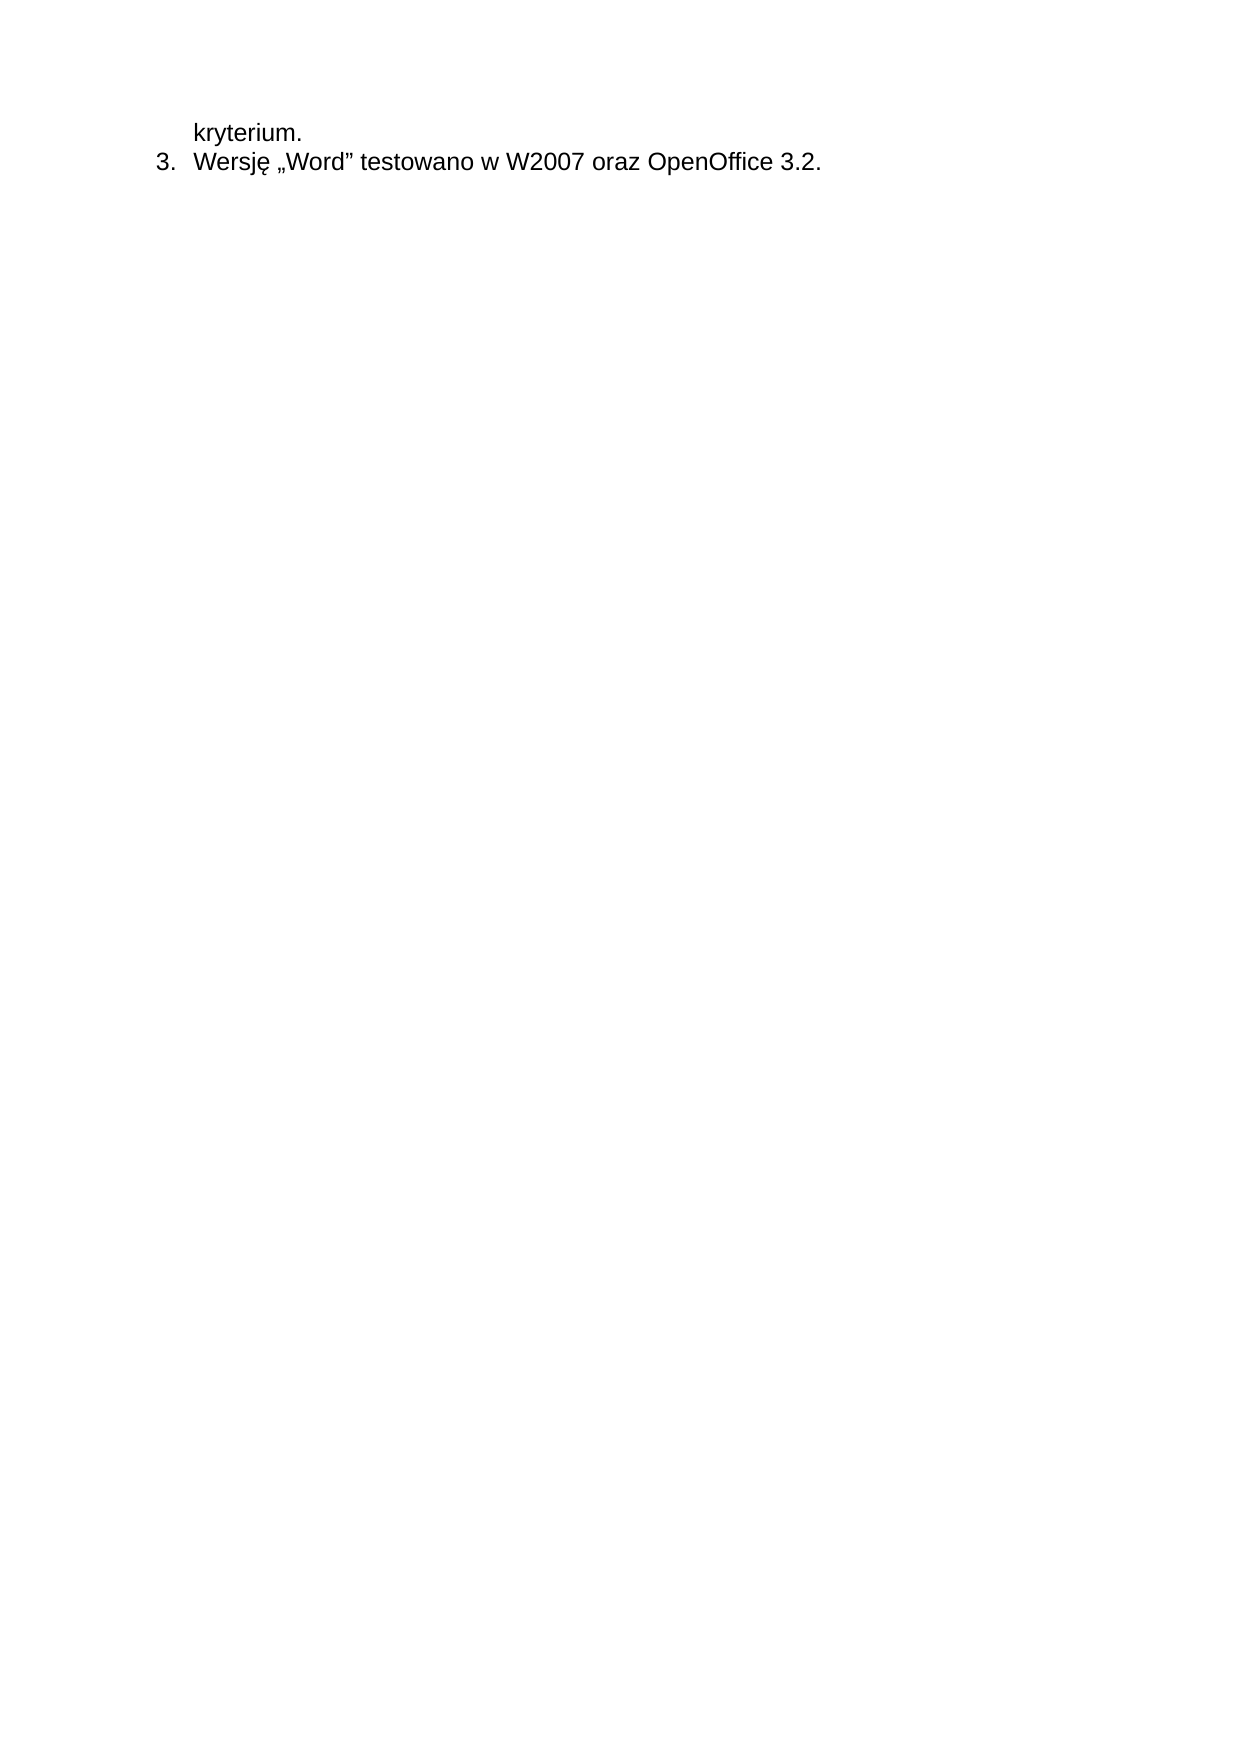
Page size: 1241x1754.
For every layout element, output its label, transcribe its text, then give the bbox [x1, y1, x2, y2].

list Wersję „Word” testowano w W2007 oraz OpenOffice 3.2. [156, 147, 1122, 176]
list kryterium. [156, 118, 1122, 147]
